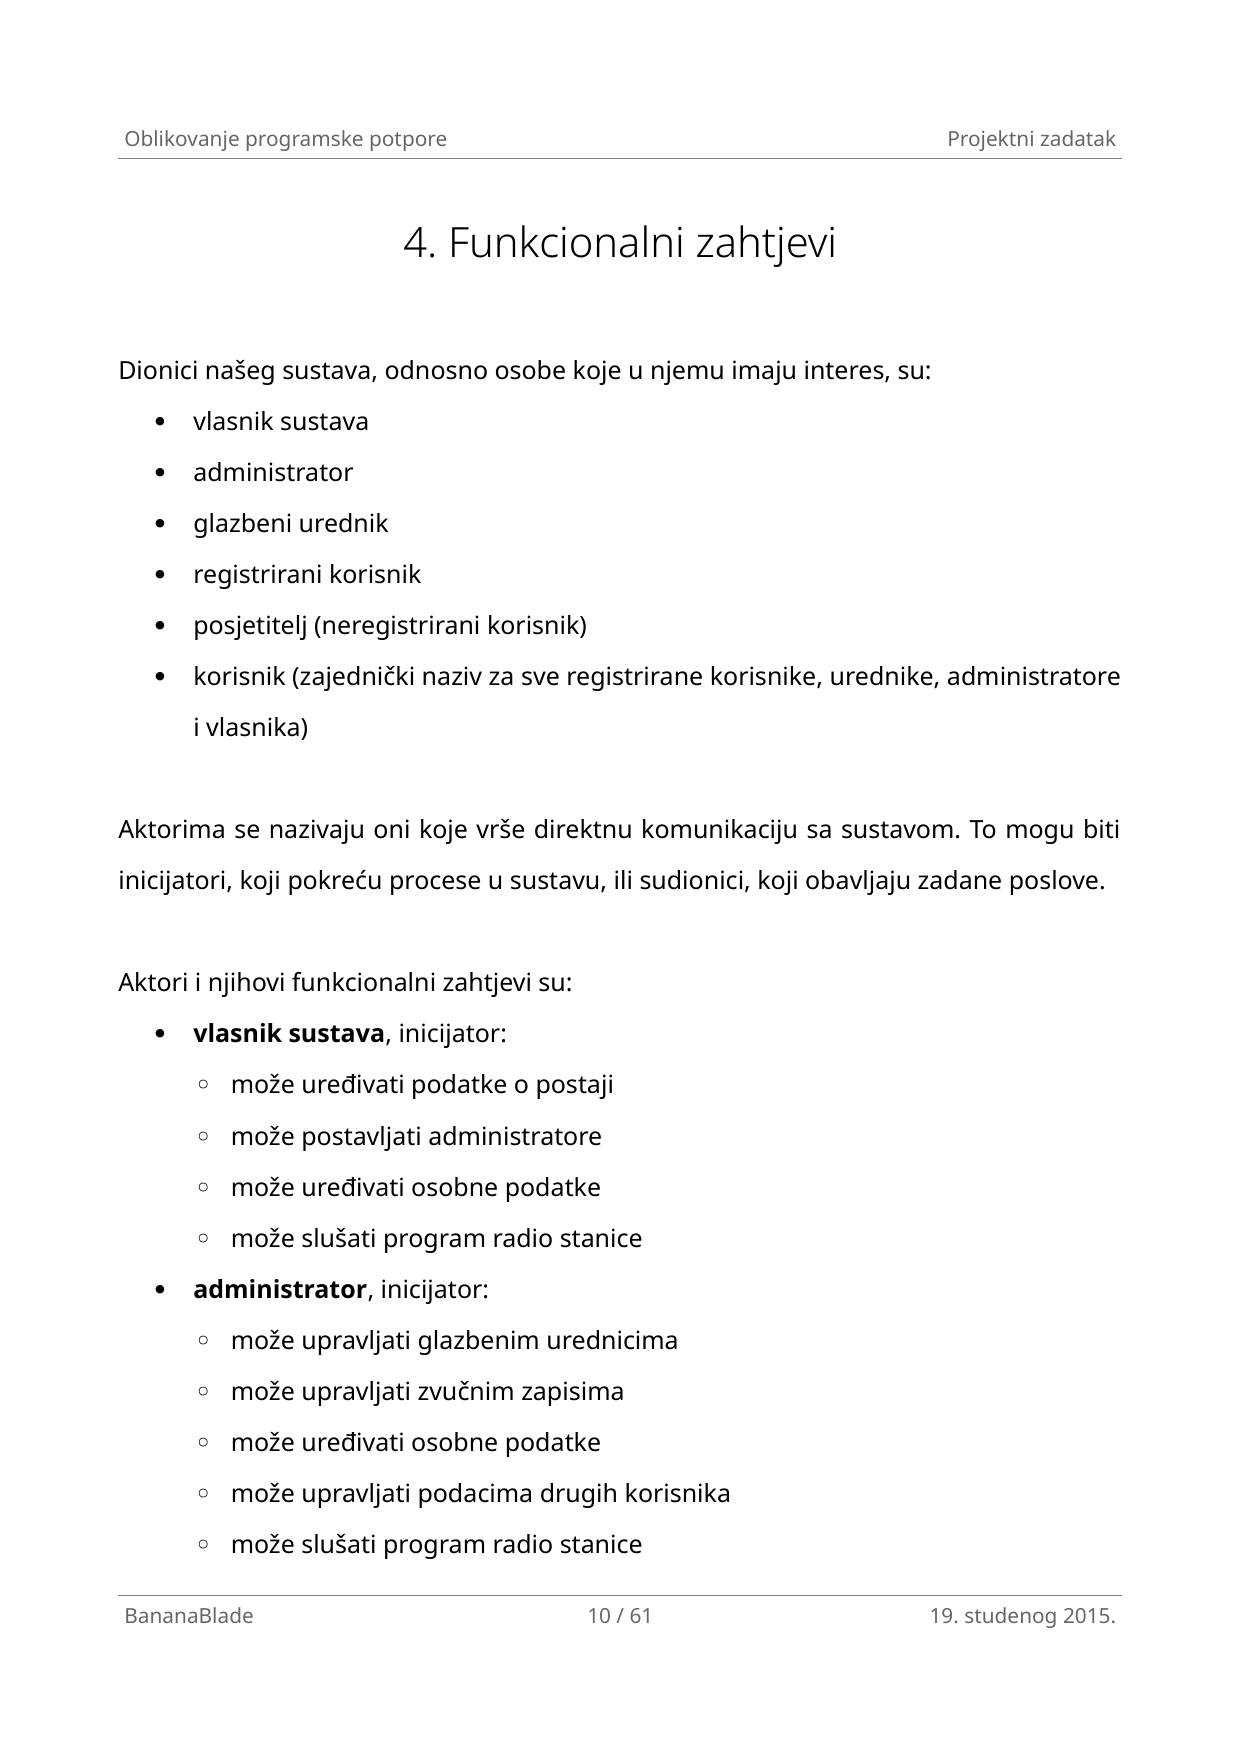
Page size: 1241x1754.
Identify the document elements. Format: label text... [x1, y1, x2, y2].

list posjetitelj (neregistrirani korisnik) [156, 608, 1122, 642]
list može upravljati podacima drugih korisnika [193, 1476, 1122, 1509]
subtitle 4. Funkcionalni zahtjevi [118, 213, 1122, 270]
list registrirani korisnik [156, 557, 1122, 591]
text Aktorima se nazivaju oni koje vrše direktnu komunikaciju sa sustavom. To mogu biti inicijatori, koji pokreću procese u sustavu, ili sudionici, koji obavljaju zadane poslove. [118, 812, 1122, 897]
list administrator, inicijator: [156, 1271, 1122, 1305]
list može uređivati osobne podatke [193, 1169, 1122, 1203]
list može upravljati zvučnim zapisima [193, 1373, 1122, 1407]
list glazbeni urednik [156, 506, 1122, 540]
list može postavljati administratore [193, 1118, 1122, 1152]
list može upravljati glazbenim urednicima [193, 1322, 1122, 1356]
list može uređivati podatke o postaji [193, 1067, 1122, 1101]
text Aktori i njihovi funkcionalni zahtjevi su: [118, 965, 1122, 999]
list administrator [156, 455, 1122, 489]
list vlasnik sustava, inicijator: [156, 1016, 1122, 1050]
list vlasnik sustava [156, 404, 1122, 438]
text Dionici našeg sustava, odnosno osobe koje u njemu imaju interes, su: [118, 353, 1122, 387]
list korisnik (zajednički naziv za sve registrirane korisnike, urednike, administratore i vlasnika) [156, 659, 1122, 744]
list može slušati program radio stanice [193, 1220, 1122, 1254]
list može slušati program radio stanice [193, 1527, 1122, 1561]
list može uređivati osobne podatke [193, 1424, 1122, 1458]
